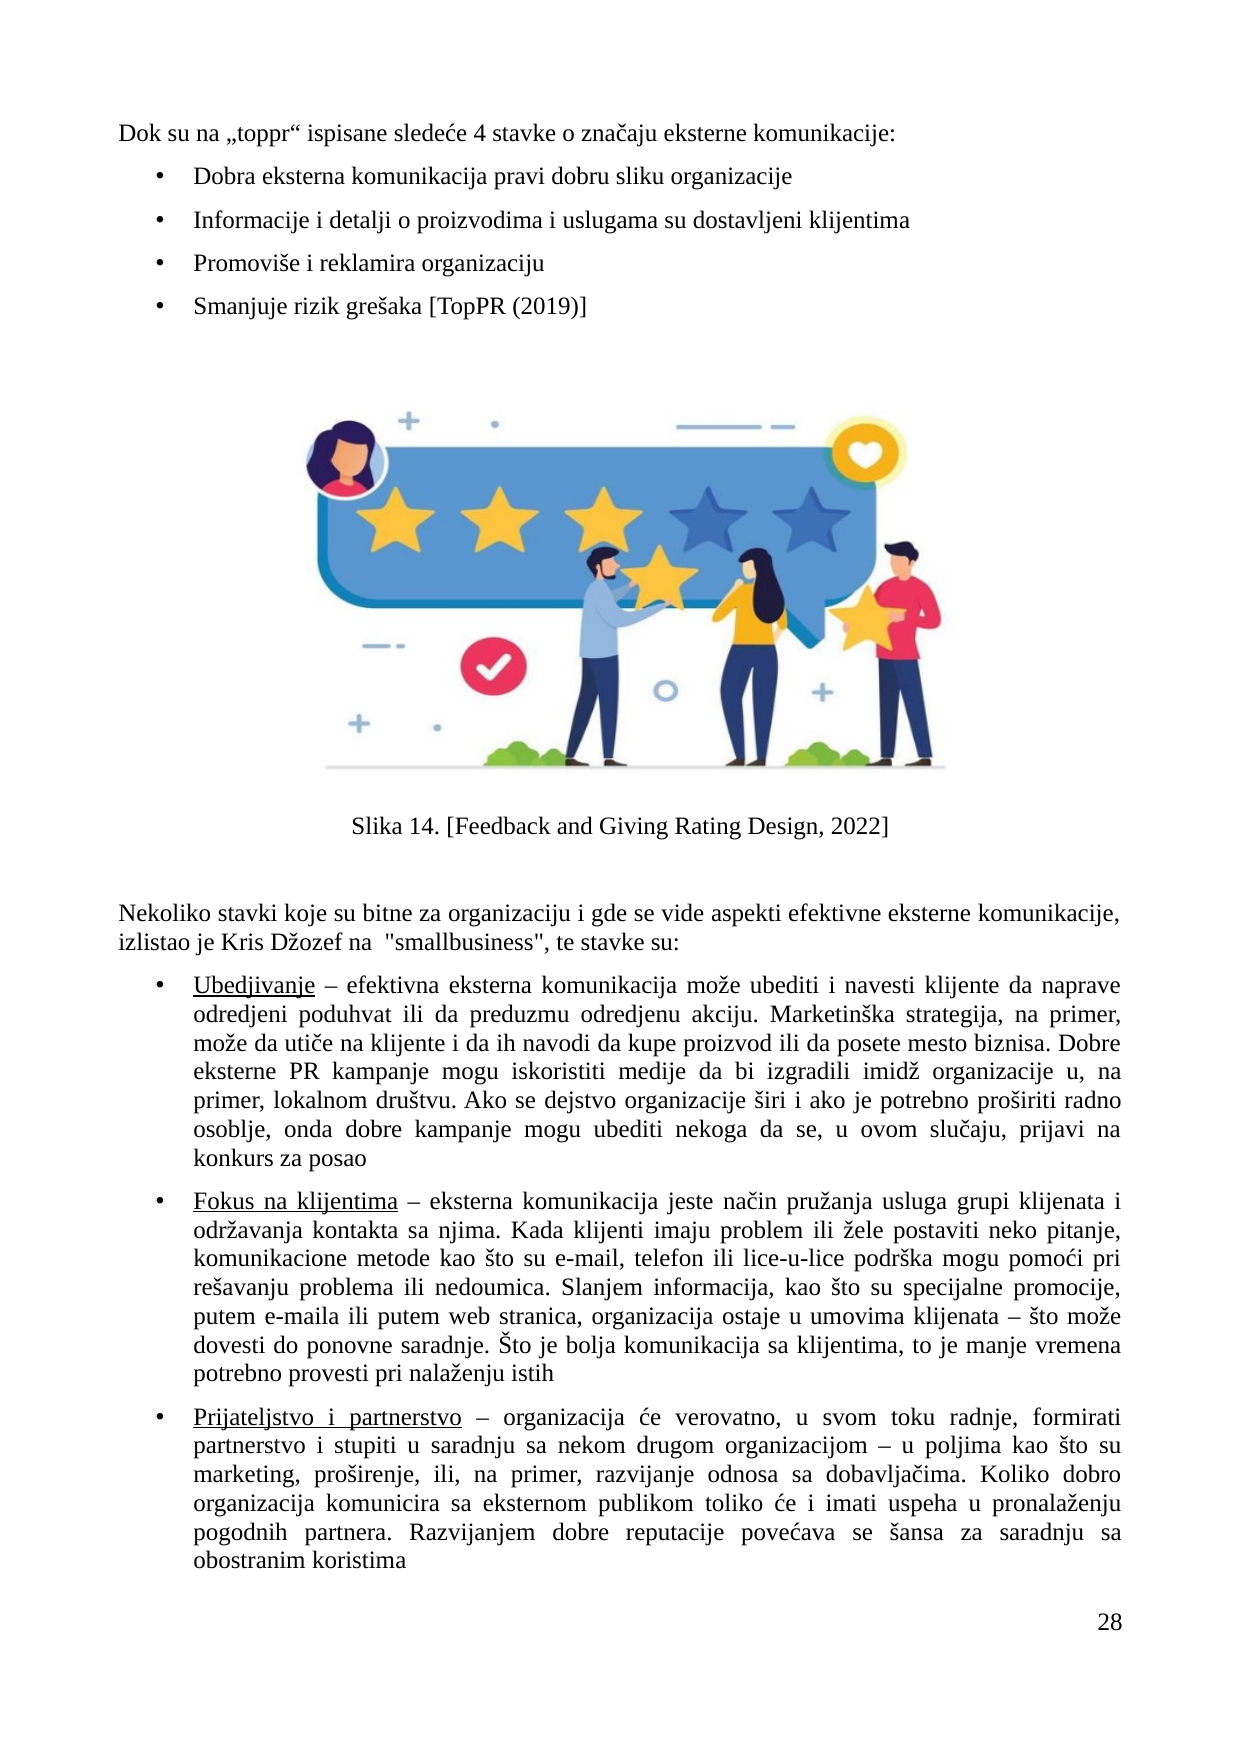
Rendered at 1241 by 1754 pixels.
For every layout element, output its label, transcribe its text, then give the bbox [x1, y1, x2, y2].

text Dok su na „toppr“ ispisane sledeće 4 stavke o značaju eksterne komunikacije: [118, 118, 1122, 147]
list Prijateljstvo i partnerstvo – organizacija će verovatno, u svom toku radnje, formirati partnerstvo i stupiti u saradnju sa nekom drugom organizacijom – u poljima kao što su marketing, proširenje, ili, na primer, razvijanje odnosa sa dobavljačima. Koliko dobro organizacija komunicira sa eksternom publikom toliko će i imati uspeha u pronalaženju pogodnih partnera. Razvijanjem dobre reputacije povećava se šansa za saradnju sa obostranim koristima [156, 1402, 1122, 1574]
text Nekoliko stavki koje su bitne za organizaciju i gde se vide aspekti efektivne eksterne komunikacije, izlistao je Kris Džozef na "smallbusiness", te stavke su: [118, 898, 1122, 956]
picture [277, 378, 964, 784]
list Dobra eksterna komunikacija pravi dobru sliku organizacije [156, 161, 1122, 190]
list Promoviše i reklamira organizaciju [156, 248, 1122, 277]
list Fokus na klijentima – eksterna komunikacija jeste način pružanja usluga grupi klijenata i održavanja kontakta sa njima. Kada klijenti imaju problem ili žele postaviti neko pitanje, komunikacione metode kao što su e-mail, telefon ili lice-u-lice podrška mogu pomoći pri rešavanju problema ili nedoumica. Slanjem informacija, kao što su specijalne promocije, putem e-maila ili putem web stranica, organizacija ostaje u umovima klijenata – što može dovesti do ponovne saradnje. Što je bolja komunikacija sa klijentima, to je manje vremena potrebno provesti pri nalaženju istih [156, 1186, 1122, 1387]
list Ubedjivanje – efektivna eksterna komunikacija može ubediti i navesti klijente da naprave odredjeni poduhvat ili da preduzmu odredjenu akciju. Marketinška strategija, na primer, može da utiče na klijente i da ih navodi da kupe proizvod ili da posete mesto biznisa. Dobre eksterne PR kampanje mogu iskoristiti medije da bi izgradili imidž organizacije u, na primer, lokalnom društvu. Ako se dejstvo organizacije širi i ako je potrebno proširiti radno osoblje, onda dobre kampanje mogu ubediti nekoga da se, u ovom slučaju, prijavi na konkurs za posao [156, 970, 1122, 1171]
text Slika 14. [Feedback and Giving Rating Design, 2022] [118, 811, 1122, 840]
list Informacije i detalji o proizvodima i uslugama su dostavljeni klijentima [156, 205, 1122, 233]
list Smanjuje rizik grešaka [TopPR (2019)] [156, 291, 1122, 320]
